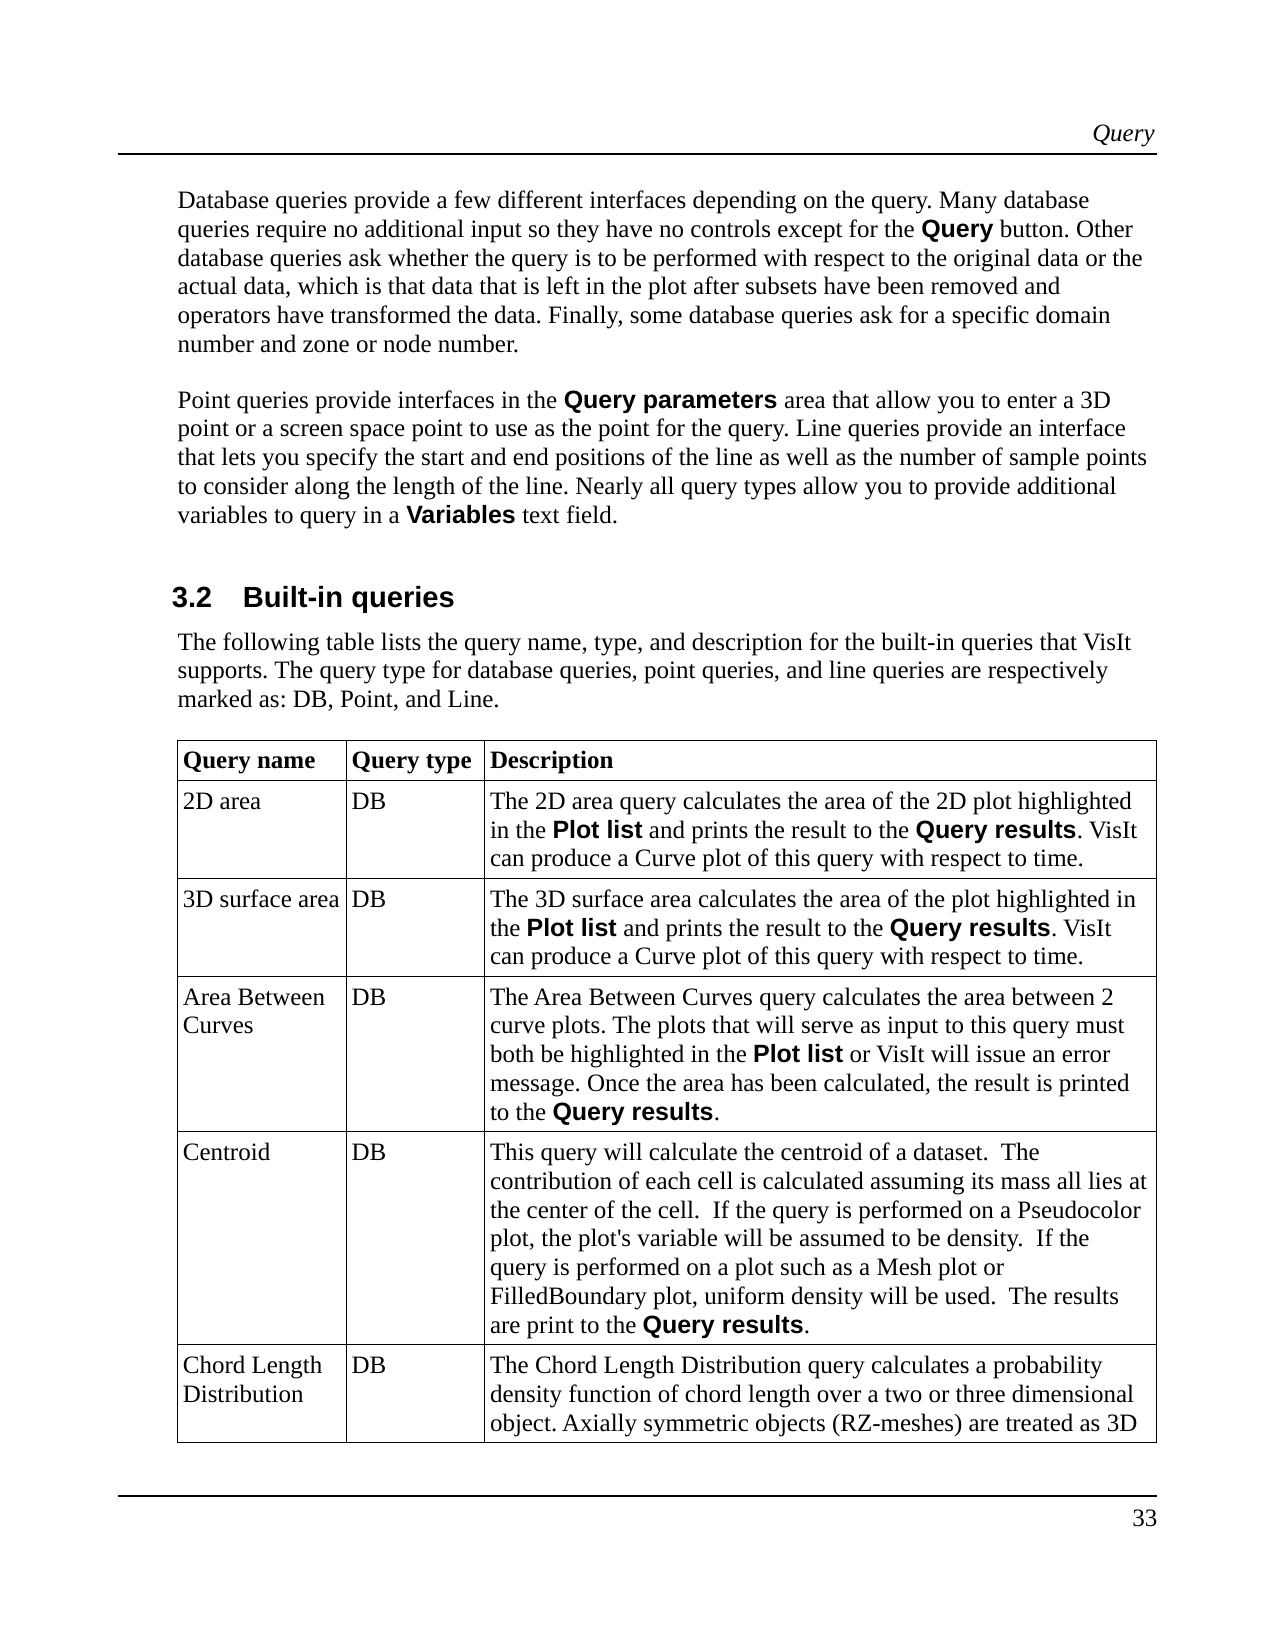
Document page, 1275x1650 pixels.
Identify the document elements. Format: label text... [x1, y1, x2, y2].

table_header Query type [347, 741, 484, 780]
table_cell 2D area [178, 781, 346, 878]
table_cell The Area Between Curves query calculates the area between 2 curve plots. The plots that will serve as input to this query must both be highlighted in the Plot list or VisIt will issue an error message. Once the area has been calculated, the result is printed to the Query results. [485, 977, 1156, 1131]
table_cell DB [347, 879, 484, 976]
table_cell The Chord Length Distribution query calculates a probability density function of chord length over a two or three dimensional object. Axially symmetric objects (RZ-meshes) are treated as 3D [485, 1345, 1156, 1442]
table_header Query name [178, 741, 346, 780]
table_cell DB [347, 977, 484, 1131]
subtitle Built-in queries [163, 581, 1157, 614]
text The following table lists the query name, type, and description for the built-in queries that VisIt supports. The query type for database queries, point queries, and line queries are respectively marked as: DB, Point, and Line. [177, 627, 1157, 713]
table_cell Chord Length Distribution [178, 1345, 346, 1442]
table_cell The 3D surface area calculates the area of the plot highlighted in the Plot list and prints the result to the Query results. VisIt can produce a Curve plot of this query with respect to time. [485, 879, 1156, 976]
table_cell Area Between Curves [178, 977, 346, 1131]
table_cell Centroid [178, 1132, 346, 1344]
table_cell The 2D area query calculates the area of the 2D plot highlighted in the Plot list and prints the result to the Query results. VisIt can produce a Curve plot of this query with respect to time. [485, 781, 1156, 878]
text Point queries provide interfaces in the Query parameters area that allow you to enter a 3D point or a screen space point to use as the point for the query. Line queries provide an interface that lets you specify the start and end positions of the line as well as the number of sample points to consider along the length of the line. Nearly all query types allow you to provide additional variables to query in a Variables text field. [177, 384, 1157, 528]
table_header Description [485, 741, 1156, 780]
table_cell DB [347, 1345, 484, 1442]
table_cell 3D surface area [178, 879, 346, 976]
table_cell DB [347, 781, 484, 878]
text Database queries provide a few different interfaces depending on the query. Many database queries require no additional input so they have no controls except for the Query button. Other database queries ask whether the query is to be performed with respect to the original data or the actual data, which is that data that is left in the plot after subsets have been removed and operators have transformed the data. Finally, some database queries ask for a specific domain number and zone or node number. [177, 185, 1157, 358]
table_cell DB [347, 1132, 484, 1344]
table_cell This query will calculate the centroid of a dataset. The contribution of each cell is calculated assuming its mass all lies at the center of the cell. If the query is performed on a Pseudocolor plot, the plot's variable will be assumed to be density. If the query is performed on a plot such as a Mesh plot or FilledBoundary plot, uniform density will be used. The results are print to the Query results. [485, 1132, 1156, 1344]
